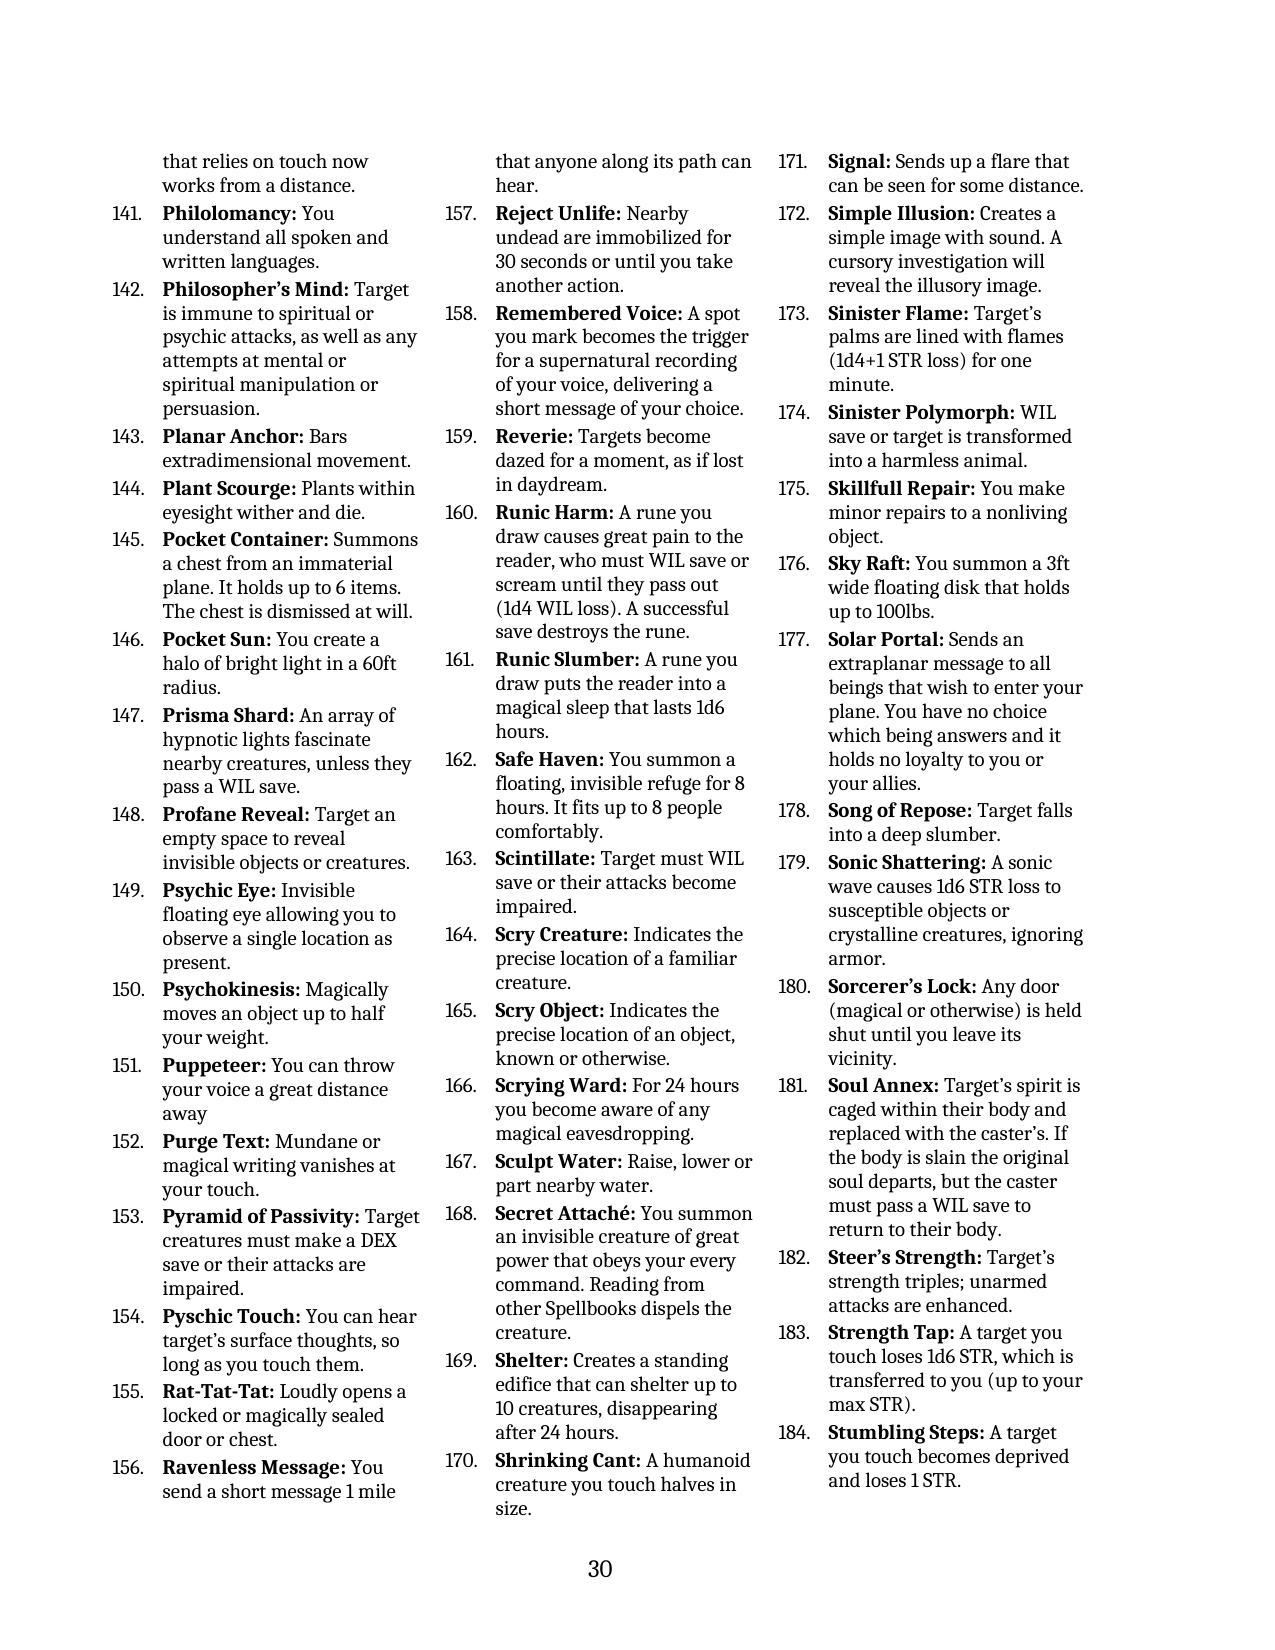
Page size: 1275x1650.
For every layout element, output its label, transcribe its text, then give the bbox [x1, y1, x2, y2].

list Solar Portal: Sends an extraplanar message to all beings that wish to enter your plane. You have no choice which being answers and it holds no loyalty to you or your allies. [778, 628, 1087, 795]
list Shrinking Cant: A humanoid creature you touch halves in size. [445, 1448, 754, 1520]
list that anyone along its path can hear. [445, 150, 754, 198]
list Shelter: Creates a standing edifice that can shelter up to 10 creatures, disappearing after 24 hours. [445, 1349, 754, 1444]
list Soul Annex: Target’s spirit is caged within their body and replaced with the caster’s. If the body is slain the original soul departs, but the caster must pass a WIL save to return to their body. [778, 1074, 1087, 1242]
list that relies on touch now works from a distance. [112, 150, 421, 198]
list Puppeteer: You can throw your voice a great distance away [112, 1054, 421, 1126]
list Strength Tap: A target you touch loses 1d6 STR, which is transferred to you (up to your max STR). [778, 1321, 1087, 1417]
list Pyschic Touch: You can hear target’s surface thoughts, so long as you touch them. [112, 1304, 421, 1376]
list Reject Unlife: Nearby undead are immobilized for 30 seconds or until you take another action. [445, 202, 754, 297]
list Psychokinesis: Magically moves an object up to half your weight. [112, 978, 421, 1050]
list Scry Object: Indicates the precise location of an object, known or otherwise. [445, 998, 754, 1070]
list Psychic Eye: Invisible floating eye allowing you to observe a single location as present. [112, 878, 421, 974]
list Sorcerer’s Lock: Any door (magical or otherwise) is held shut until you leave its vicinity. [778, 974, 1087, 1070]
list Scry Creature: Indicates the precise location of a familiar creature. [445, 923, 754, 994]
list Planar Anchor: Bars extradimensional movement. [112, 425, 421, 473]
list Song of Repose: Target falls into a deep slumber. [778, 799, 1087, 847]
list Steer’s Strength: Target’s strength triples; unarmed attacks are enhanced. [778, 1245, 1087, 1317]
list Secret Attaché: You summon an invisible creature of great power that obeys your every command. Reading from other Spellbooks dispels the creature. [445, 1201, 754, 1345]
list Sculpt Water: Raise, lower or part nearby water. [445, 1149, 754, 1197]
list Pocket Container: Summons a chest from an immaterial plane. It holds up to 6 items. The chest is dismissed at will. [112, 528, 421, 624]
list Ravenless Message: You send a short message 1 mile [112, 1456, 421, 1504]
list Runic Slumber: A rune you draw puts the reader into a magical sleep that lasts 1d6 hours. [445, 648, 754, 744]
list Sinister Polymorph: WIL save or target is transformed into a harmless animal. [778, 401, 1087, 473]
list Simple Illusion: Creates a simple image with sound. A cursory investigation will reveal the illusory image. [778, 202, 1087, 297]
list Skillfull Repair: You make minor repairs to a nonliving object. [778, 476, 1087, 548]
list Runic Harm: A rune you draw causes great pain to the reader, who must WIL save or scream until they pass out (1d4 WIL loss). A successful save destroys the rune. [445, 500, 754, 644]
list Sonic Shattering: A sonic wave causes 1d6 STR loss to susceptible objects or crystalline creatures, ignoring armor. [778, 851, 1087, 971]
list Philosopher’s Mind: Target is immune to spiritual or psychic attacks, as well as any attempts at mental or spiritual manipulation or persuasion. [112, 277, 421, 421]
list Signal: Sends up a flare that can be seen for some distance. [778, 150, 1087, 198]
list Purge Text: Mundane or magical writing vanishes at your touch. [112, 1129, 421, 1201]
list Sky Raft: You summon a 3ft wide floating disk that holds up to 100lbs. [778, 552, 1087, 624]
list Stumbling Steps: A target you touch becomes deprived and loses 1 STR. [778, 1421, 1087, 1492]
list Safe Haven: You summon a floating, invisible refuge for 8 hours. It fits up to 8 people comfortably. [445, 747, 754, 843]
list Pyramid of Passivity: Target creatures must make a DEX save or their attacks are impaired. [112, 1205, 421, 1301]
list Scintillate: Target must WIL save or their attacks become impaired. [445, 847, 754, 919]
list Plant Scourge: Plants within eyesight wither and die. [112, 476, 421, 524]
list Rat-Tat-Tat: Loudly opens a locked or magically sealed door or chest. [112, 1380, 421, 1452]
list Remembered Voice: A spot you mark becomes the trigger for a supernatural recording of your voice, delivering a short message of your choice. [445, 301, 754, 421]
list Pocket Sun: You create a halo of bright light in a 60ft radius. [112, 628, 421, 699]
list Philolomancy: You understand all spoken and written languages. [112, 202, 421, 273]
list Reverie: Targets become dazed for a moment, as if lost in daydream. [445, 425, 754, 497]
list Prisma Shard: An array of hypnotic lights fascinate nearby creatures, unless they pass a WIL save. [112, 703, 421, 799]
list Sinister Flame: Target’s palms are lined with flames (1d4+1 STR loss) for one minute. [778, 301, 1087, 397]
list Scrying Ward: For 24 hours you become aware of any magical eavesdropping. [445, 1074, 754, 1146]
list Profane Reveal: Target an empty space to reveal invisible objects or creatures. [112, 803, 421, 875]
